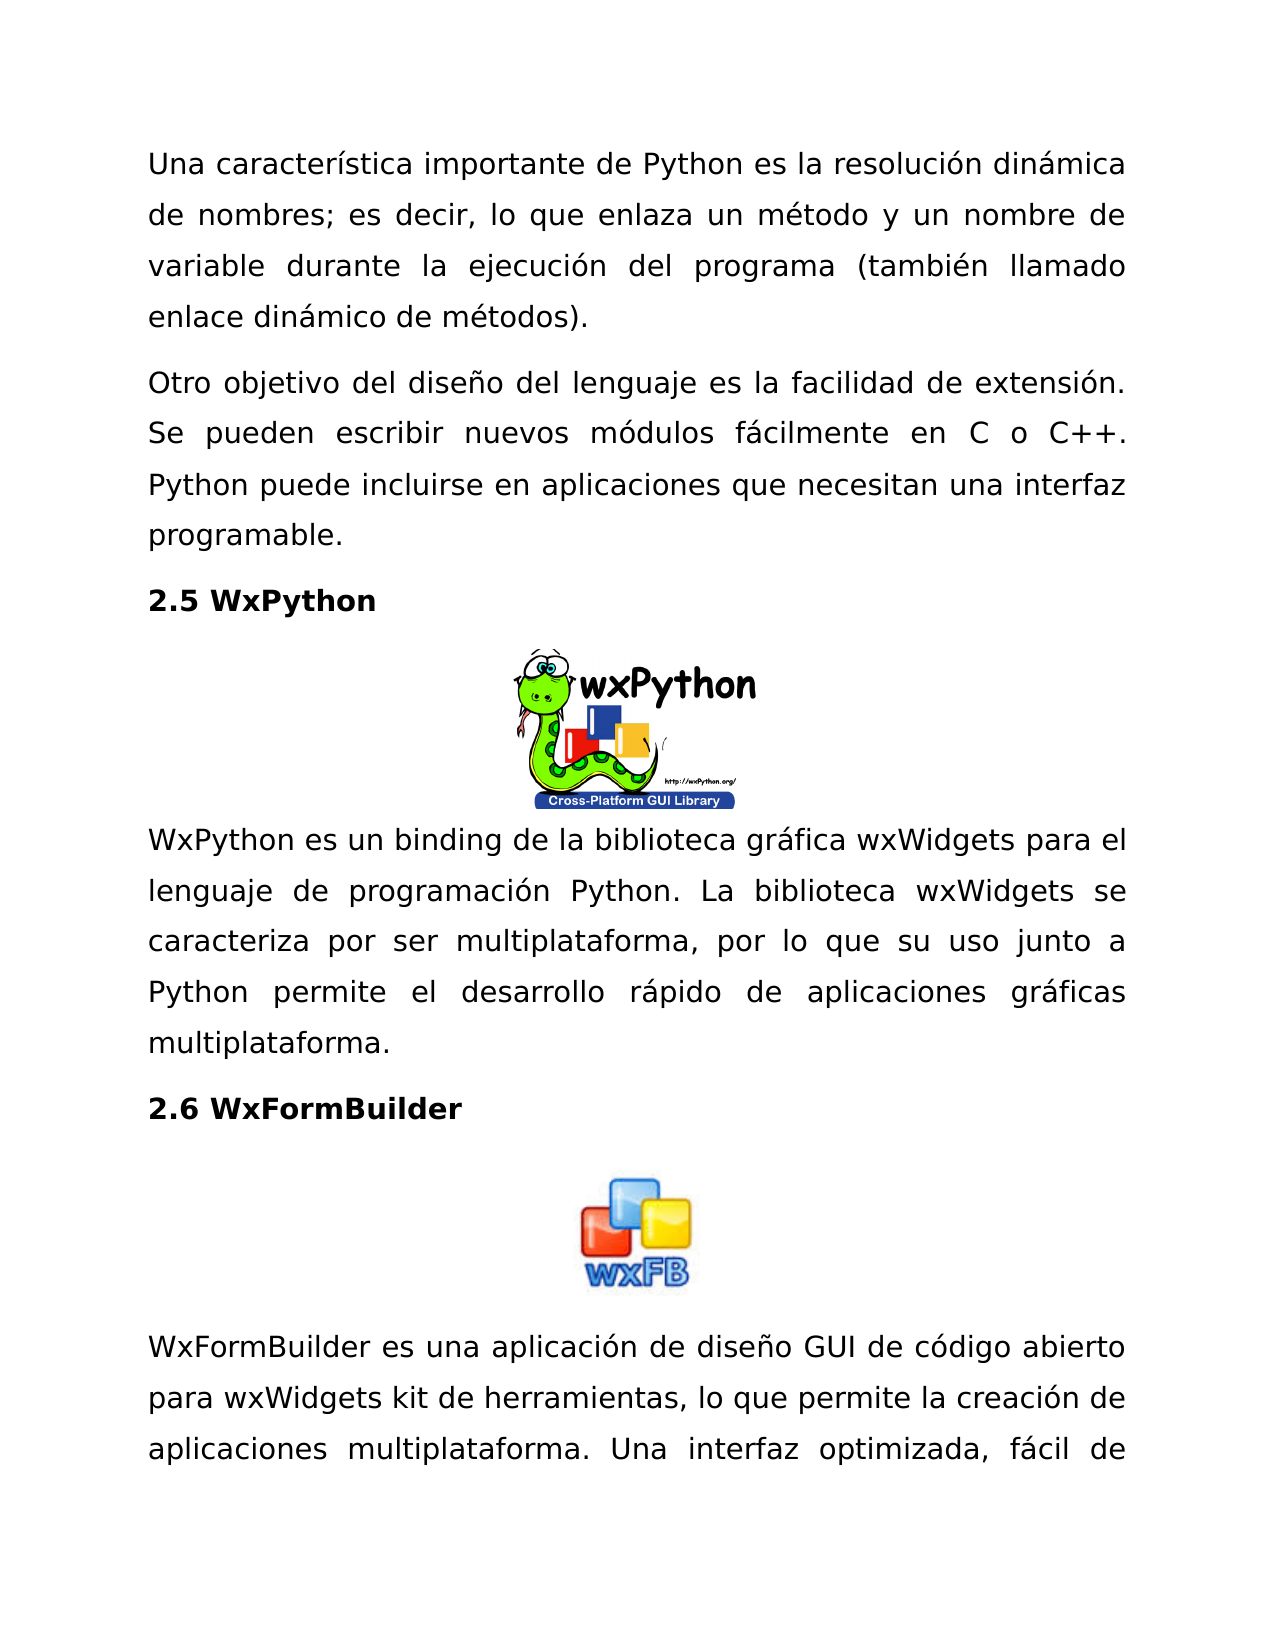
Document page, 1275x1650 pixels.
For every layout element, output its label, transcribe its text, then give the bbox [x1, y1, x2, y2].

text WxFormBuilder es una aplicación de diseño GUI de código abierto para wxWidgets kit de herramientas, lo que permite la creación de aplicaciones multiplataforma. Una interfaz optimizada, fácil de [148, 1331, 1127, 1467]
text 2.5 WxPython [148, 584, 1127, 618]
picture [561, 1157, 714, 1310]
picture [510, 649, 765, 809]
text 2.6 WxFormBuilder [148, 1092, 1127, 1126]
text Una característica importante de Python es la resolución dinámica de nombres; es decir, lo que enlaza un método y un nombre de variable durante la ejecución del programa (también llamado enlace dinámico de métodos). [148, 148, 1127, 334]
text WxPython es un binding de la biblioteca gráfica wxWidgets para el lenguaje de programación Python. La biblioteca wxWidgets se caracteriza por ser multiplataforma, por lo que su uso junto a Python permite el desarrollo rápido de aplicaciones gráficas multiplataforma. [148, 823, 1127, 1061]
text Otro objetivo del diseño del lenguaje es la facilidad de extensión. Se pueden escribir nuevos módulos fácilmente en C o C++. Python puede incluirse en aplicaciones que necesitan una interfaz programable. [148, 366, 1127, 553]
